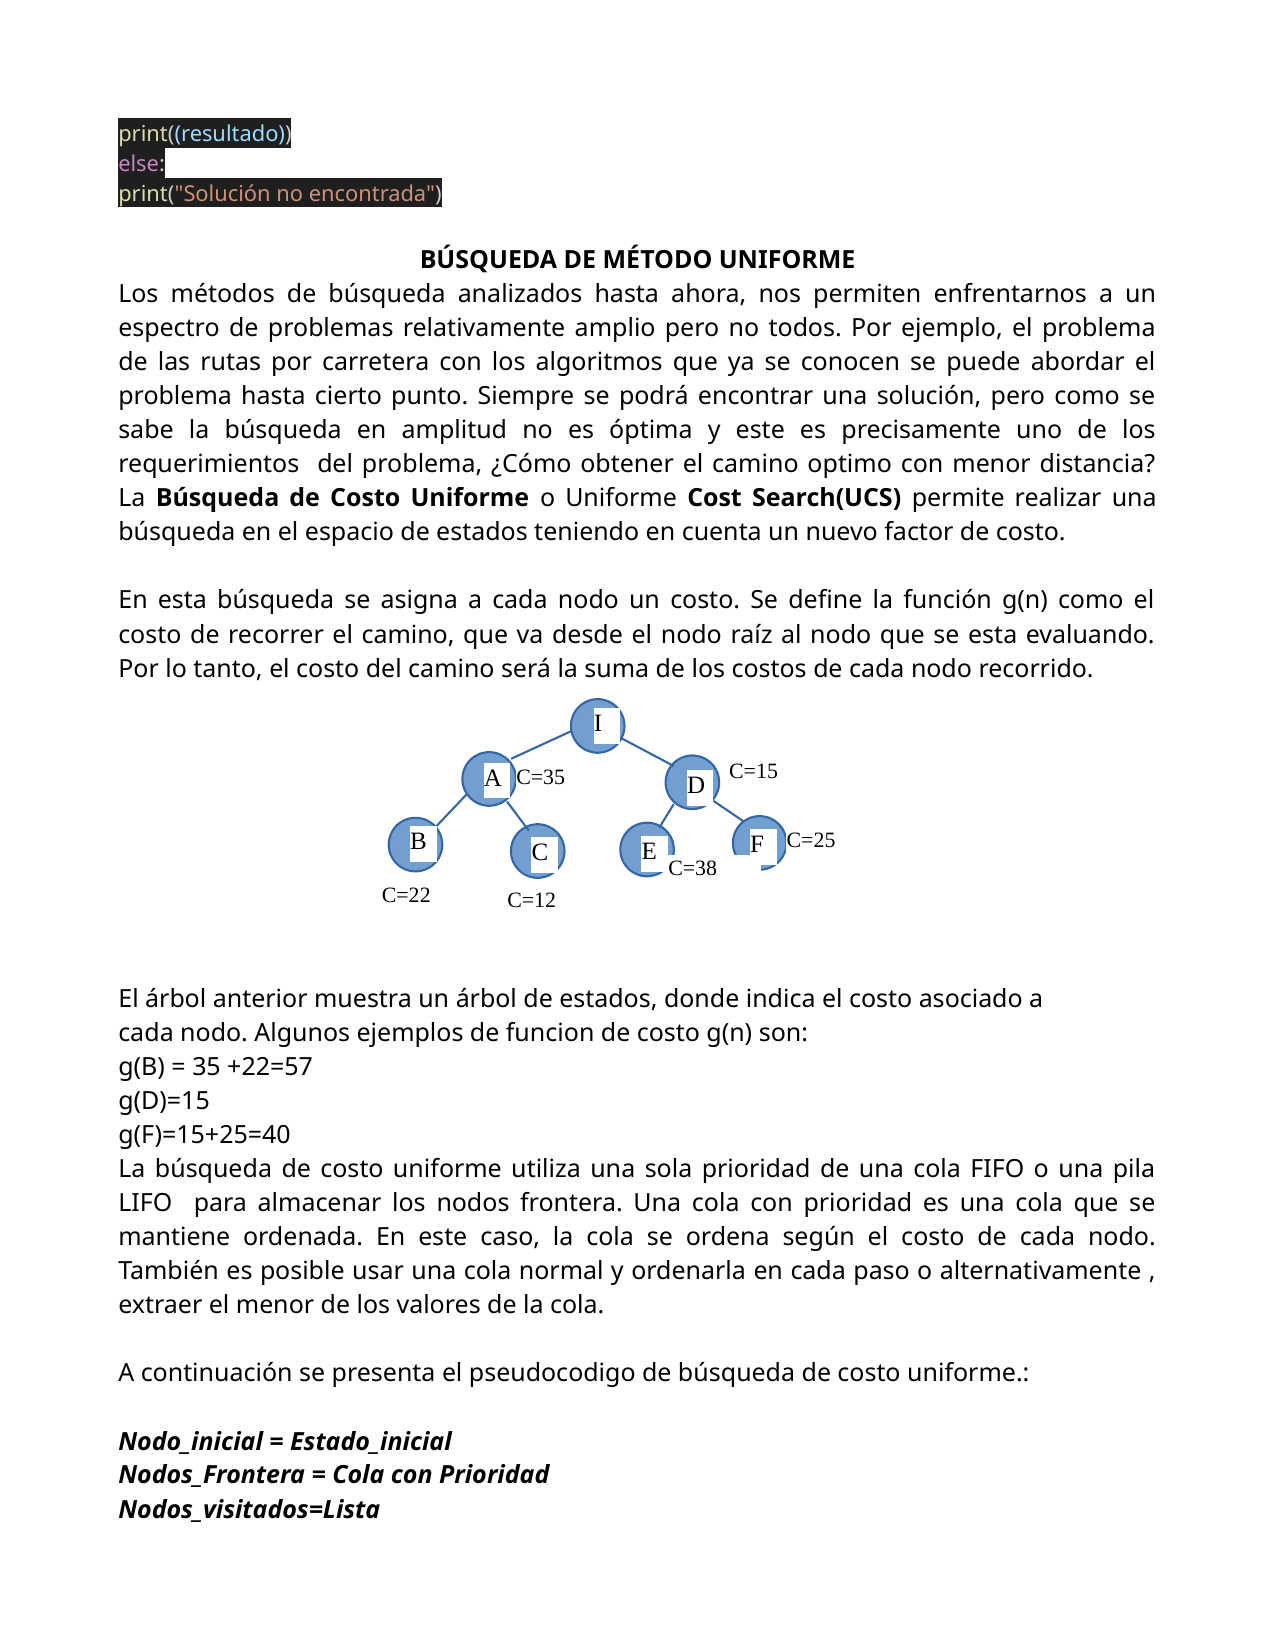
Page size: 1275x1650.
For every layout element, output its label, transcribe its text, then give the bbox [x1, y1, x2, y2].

text D [687, 770, 713, 799]
text C=38 [668, 855, 761, 880]
text C=15 [729, 758, 822, 783]
text C=35 [516, 764, 609, 789]
text La búsqueda de costo uniforme utiliza una sola prioridad de una cola FIFO o una pila LIFO para almacenar los nodos frontera. Una cola con prioridad es una cola que se mantiene ordenada. En este caso, la cola se ordena según el costo de cada nodo. También es posible usar una cola normal y ordenarla en cada paso o alternativamente , extraer el menor de los valores de la cola. [118, 1151, 1157, 1321]
text C=25 [786, 827, 879, 852]
text C=12 [507, 887, 600, 913]
text g(B) = 35 +22=57 [118, 1048, 1157, 1082]
text C [531, 837, 558, 866]
text B [410, 826, 437, 855]
text I [594, 708, 620, 737]
text Los métodos de búsqueda analizados hasta ahora, nos permiten enfrentarnos a un espectro de problemas relativamente amplio pero no todos. Por ejemplo, el problema de las rutas por carretera con los algoritmos que ya se conocen se puede abordar el problema hasta cierto punto. Siempre se podrá encontrar una solución, pero como se sabe la búsqueda en amplitud no es óptima y este es precisamente uno de los requerimientos del problema, ¿Cómo obtener el camino optimo con menor distancia? La Búsqueda de Costo Uniforme o Uniforme Cost Search(UCS) permite realizar una búsqueda en el espacio de estados teniendo en cuenta un nuevo factor de costo. [118, 276, 1157, 548]
text Nodos_visitados=Lista [118, 1491, 1157, 1525]
text E [641, 836, 668, 865]
text g(D)=15 [118, 1082, 1157, 1117]
text A [484, 763, 510, 791]
text print((resultado)) [118, 118, 1157, 148]
text print("Solución no encontrada") [118, 178, 1157, 207]
text En esta búsqueda se asigna a cada nodo un costo. Se define la función g(n) como el costo de recorrer el camino, que va desde el nodo raíz al nodo que se esta evaluando. Por lo tanto, el costo del camino será la suma de los costos de cada nodo recorrido. [118, 582, 1157, 684]
text cada nodo. Algunos ejemplos de funcion de costo g(n) son: [118, 1014, 1157, 1048]
text F [750, 829, 777, 858]
text C=22 [382, 882, 474, 907]
text Nodo_inicial = Estado_inicial [118, 1423, 1157, 1457]
text g(F)=15+25=40 [118, 1117, 1157, 1151]
text BÚSQUEDA DE MÉTODO UNIFORME [118, 242, 1157, 276]
text El árbol anterior muestra un árbol de estados, donde indica el costo asociado a [118, 980, 1157, 1014]
text A continuación se presenta el pseudocodigo de búsqueda de costo uniforme.: [118, 1355, 1157, 1389]
text else: [118, 148, 1157, 178]
text Nodos_Frontera = Cola con Prioridad [118, 1457, 1157, 1491]
